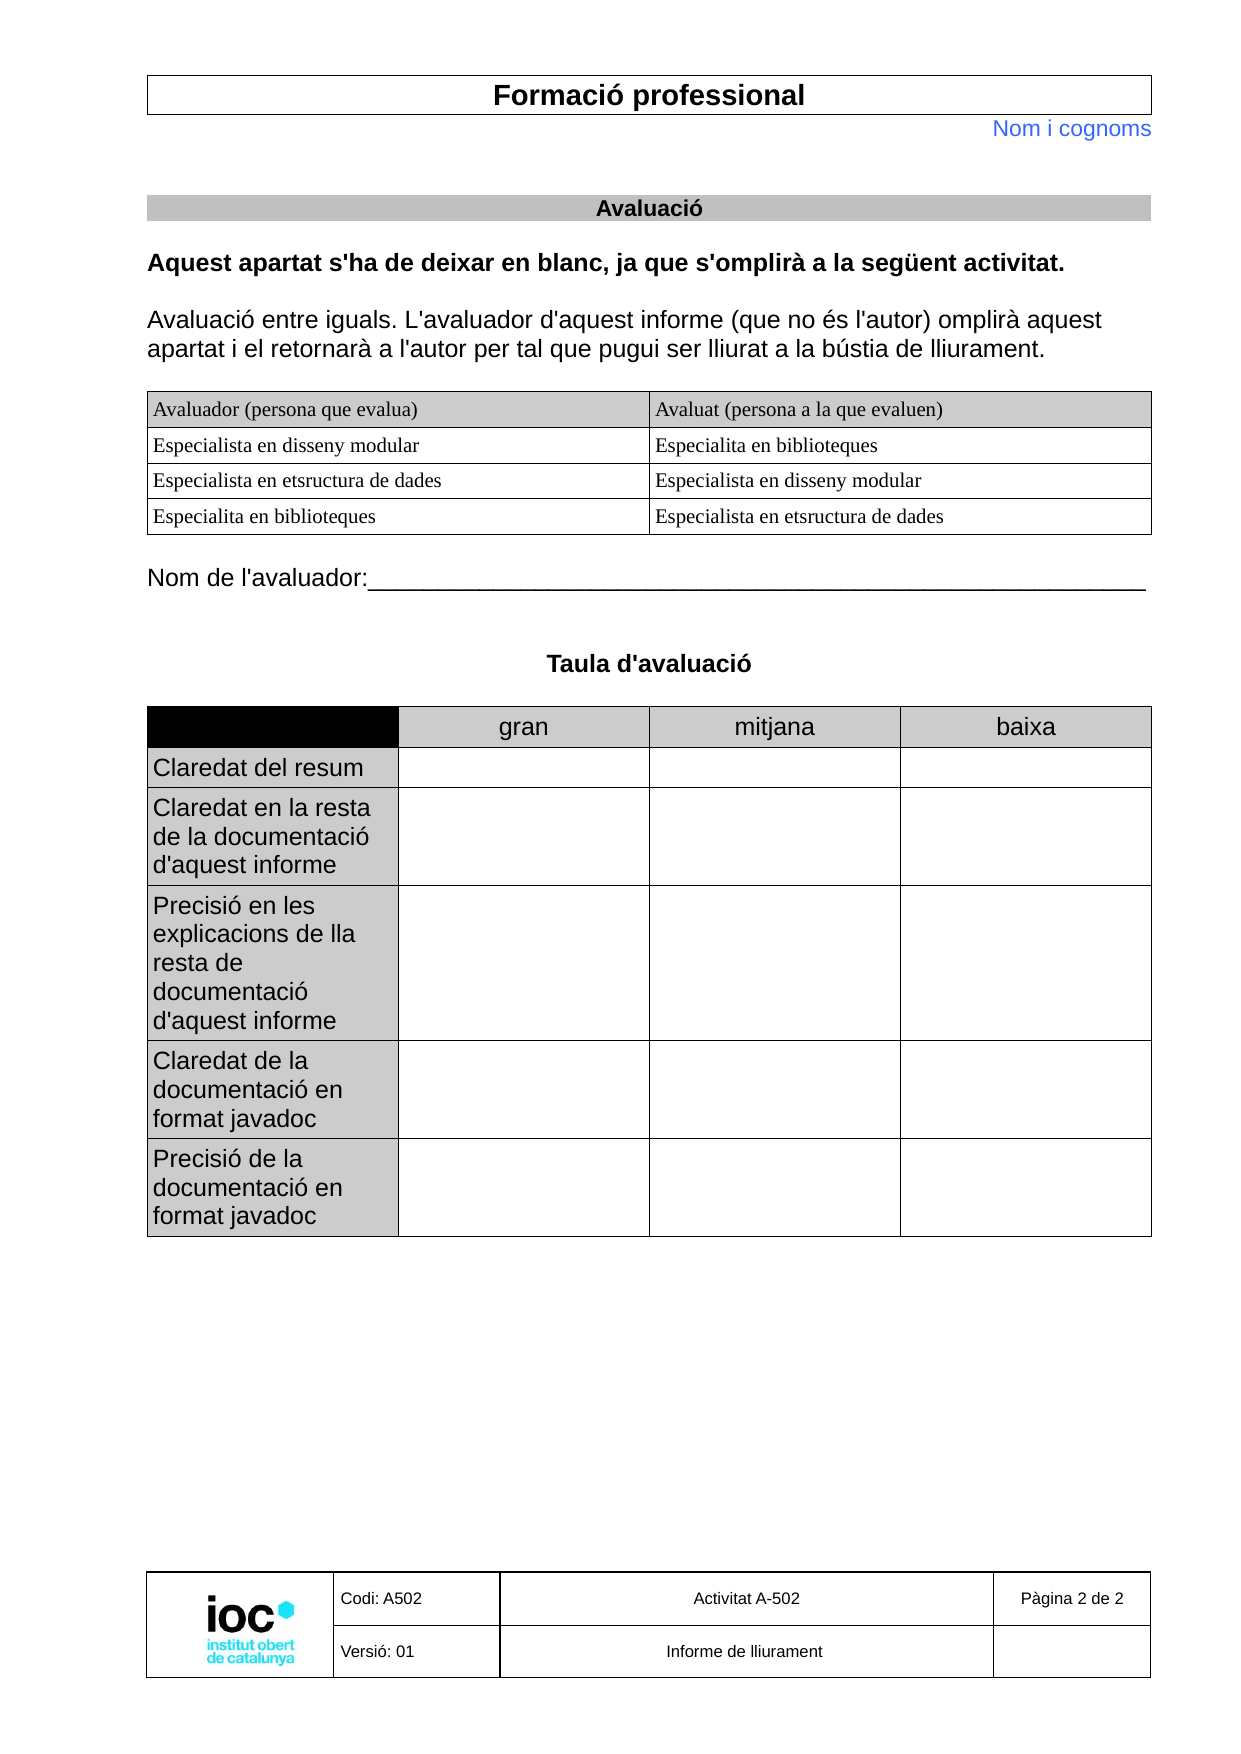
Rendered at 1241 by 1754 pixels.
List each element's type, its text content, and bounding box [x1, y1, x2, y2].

table_cell Especialista en disseny modular [650, 464, 1151, 498]
table_cell Claredat del resum [148, 748, 398, 787]
table_cell [650, 886, 900, 1040]
table_cell Precisió en les explicacions de lla resta de documentació d'aquest informe [148, 886, 398, 1040]
table_cell [399, 1041, 649, 1138]
table_cell [901, 1139, 1151, 1236]
table_cell [650, 788, 900, 885]
picture [194, 1581, 308, 1677]
table_cell Especialista en etsructura de dades [148, 464, 649, 498]
table_cell [650, 1139, 900, 1236]
table_cell Precisió de la documentació en format javadoc [148, 1139, 398, 1236]
text Avaluació entre iguals. L'avaluador d'aquest informe (que no és l'autor) omplirà aquest apartat i el retornarà a l'autor per tal que pugui ser lliurat a la bústia de lliurament. [147, 305, 1151, 363]
table_cell Claredat en la resta de la documentació d'aquest informe [148, 788, 398, 885]
table_cell Claredat de la documentació en format javadoc [148, 1041, 398, 1138]
table_cell [399, 748, 649, 787]
table_cell [901, 886, 1151, 1040]
table_cell Especialita en biblioteques [650, 428, 1151, 463]
table_cell Especialista en disseny modular [148, 428, 649, 463]
table_cell Especialita en biblioteques [148, 499, 649, 534]
table_cell Especialista en etsructura de dades [650, 499, 1151, 534]
table_header baixa [901, 707, 1151, 747]
text Taula d'avaluació [147, 649, 1151, 678]
table_cell [650, 748, 900, 787]
table_cell [901, 1041, 1151, 1138]
table_cell [901, 788, 1151, 885]
table_cell [399, 1139, 649, 1236]
text Aquest apartat s'ha de deixar en blanc, ja que s'omplirà a la següent activitat. [147, 248, 1151, 276]
table_cell [901, 748, 1151, 787]
table_header [148, 707, 398, 747]
text Avaluació [147, 195, 1151, 221]
table_cell [399, 788, 649, 885]
text Nom de l'avaluador:________________________________________________________ [147, 563, 1151, 591]
table_cell [650, 1041, 900, 1138]
table_header Avaluador (persona que evalua) [148, 392, 649, 427]
table_header mitjana [650, 707, 900, 747]
table_header Avaluat (persona a la que evaluen) [650, 392, 1151, 427]
table_header gran [399, 707, 649, 747]
table_cell [399, 886, 649, 1040]
